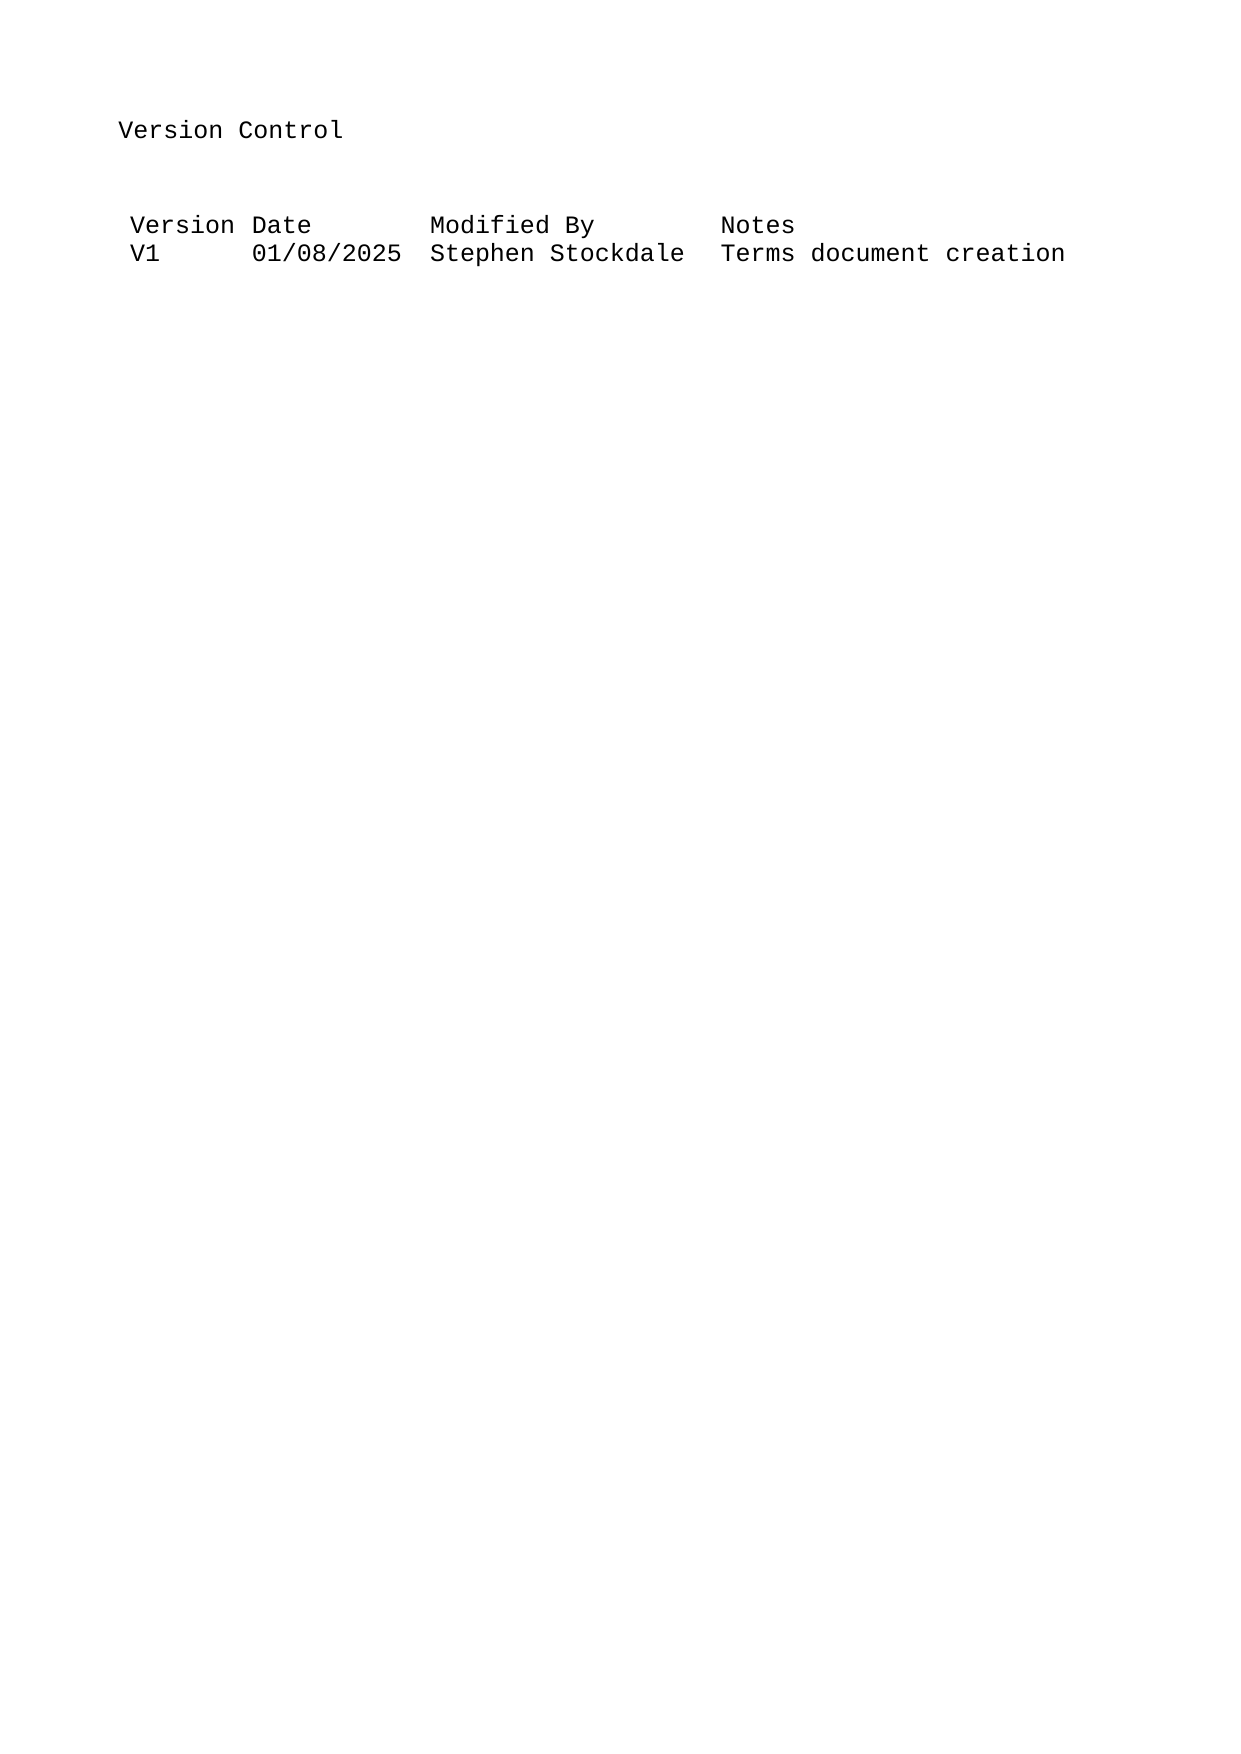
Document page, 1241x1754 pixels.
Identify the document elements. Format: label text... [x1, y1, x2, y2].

table_cell Stephen Stockdale [430, 241, 720, 269]
table_header Version [130, 212, 252, 241]
text Version Control [118, 118, 1122, 146]
table_cell Terms document creation [720, 241, 1123, 269]
table_header Date [252, 212, 430, 241]
table_header Modified By [430, 212, 720, 241]
table_cell [252, 269, 430, 297]
table_cell 01/08/2025 [252, 241, 430, 269]
table_cell [720, 269, 1123, 297]
table_cell [130, 269, 252, 297]
table_cell V1 [130, 241, 252, 269]
table_header Notes [720, 212, 1123, 241]
table_cell [430, 269, 720, 297]
